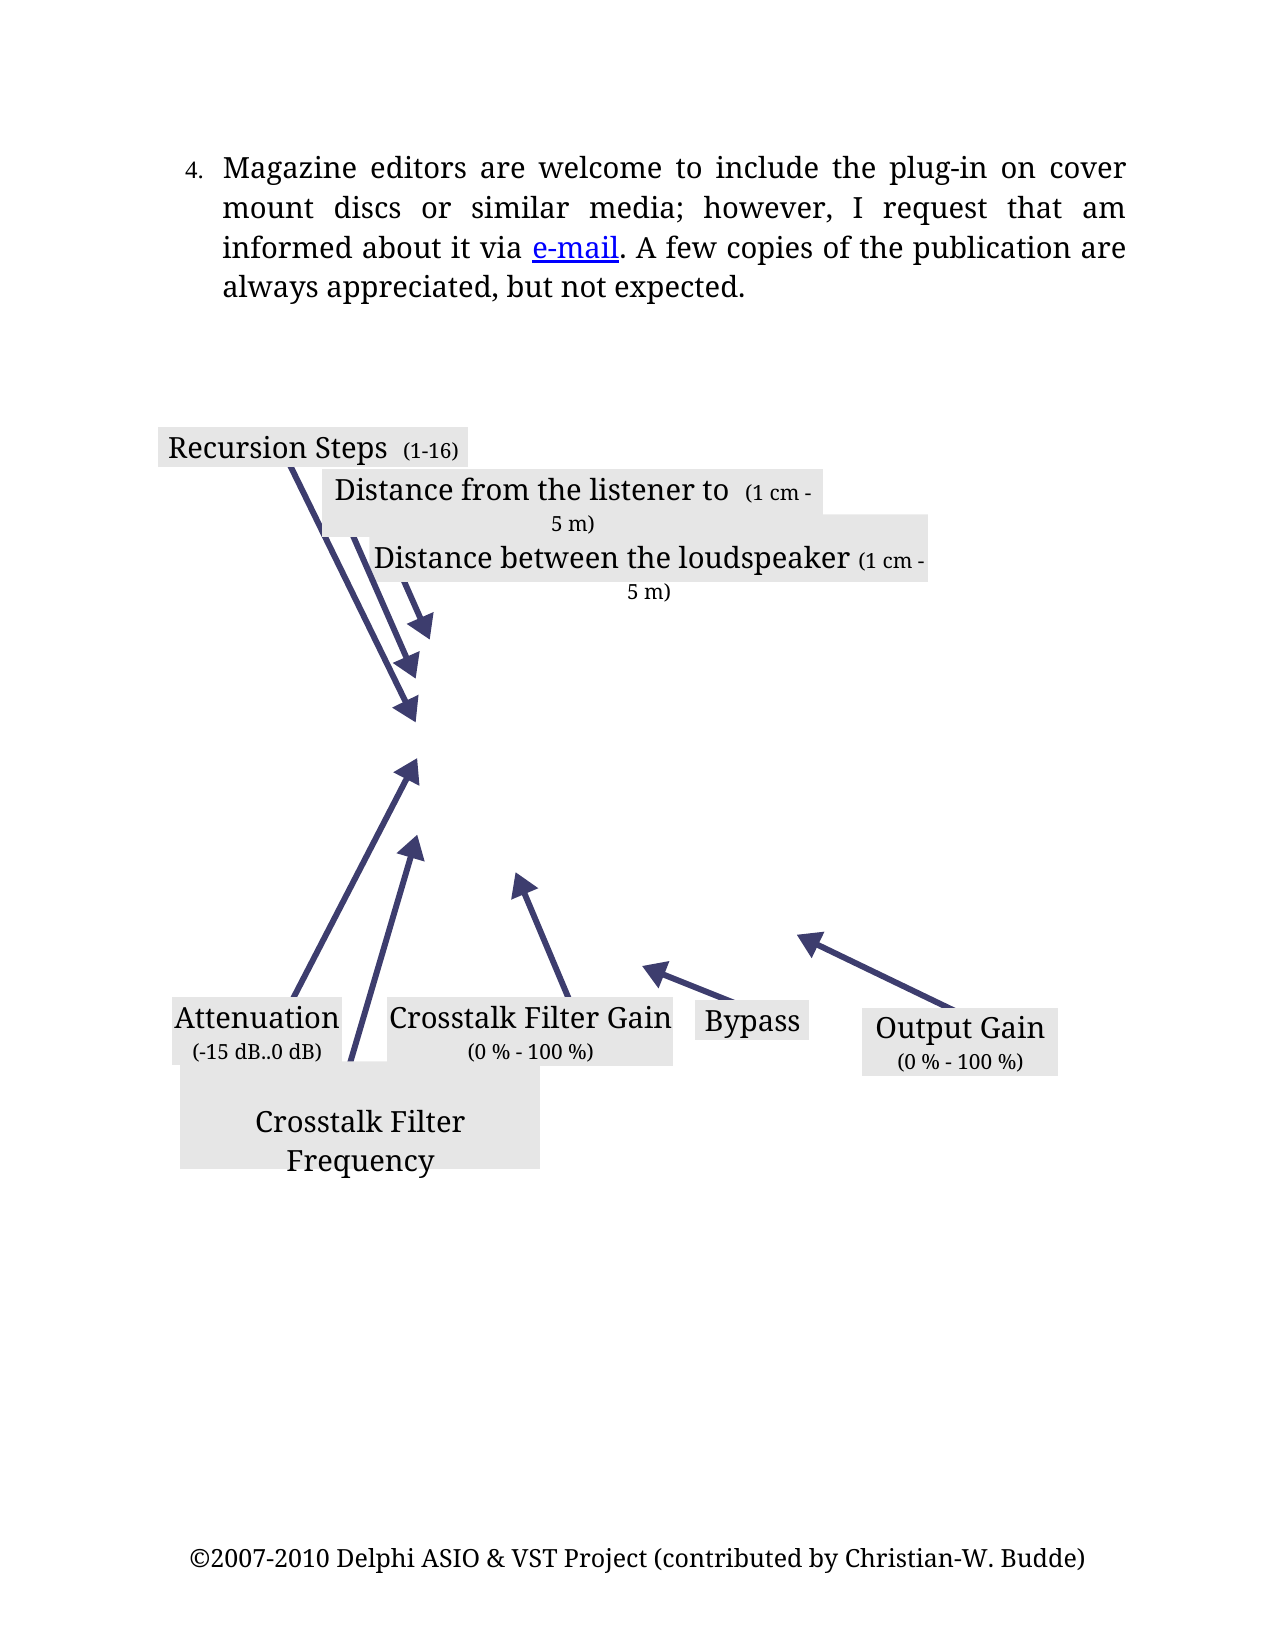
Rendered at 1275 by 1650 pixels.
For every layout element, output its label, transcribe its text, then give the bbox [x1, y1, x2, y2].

text Distance between the loudspeaker (1 cm - 5 m) [369, 514, 928, 582]
text Distance from the listener to (1 cm - 5 m) [322, 469, 823, 537]
text Crosstalk Filter Frequency (20 Hz - 20 kHz ) [180, 1061, 541, 1169]
text Recursion Steps (1-16) [158, 427, 468, 467]
list Magazine editors are welcome to include the plug-in on cover mount discs or similar media; however, I request that am informed about it via e-mail. A few copies of the publication are always appreciated, but not expected. [185, 148, 1127, 306]
text Attenuation (-15 dB..0 dB) [172, 997, 342, 1065]
text Crosstalk Filter Gain (0 % - 100 %) [387, 997, 673, 1066]
text Bypass [695, 1000, 809, 1040]
text Output Gain (0 % - 100 %) [862, 1008, 1058, 1076]
